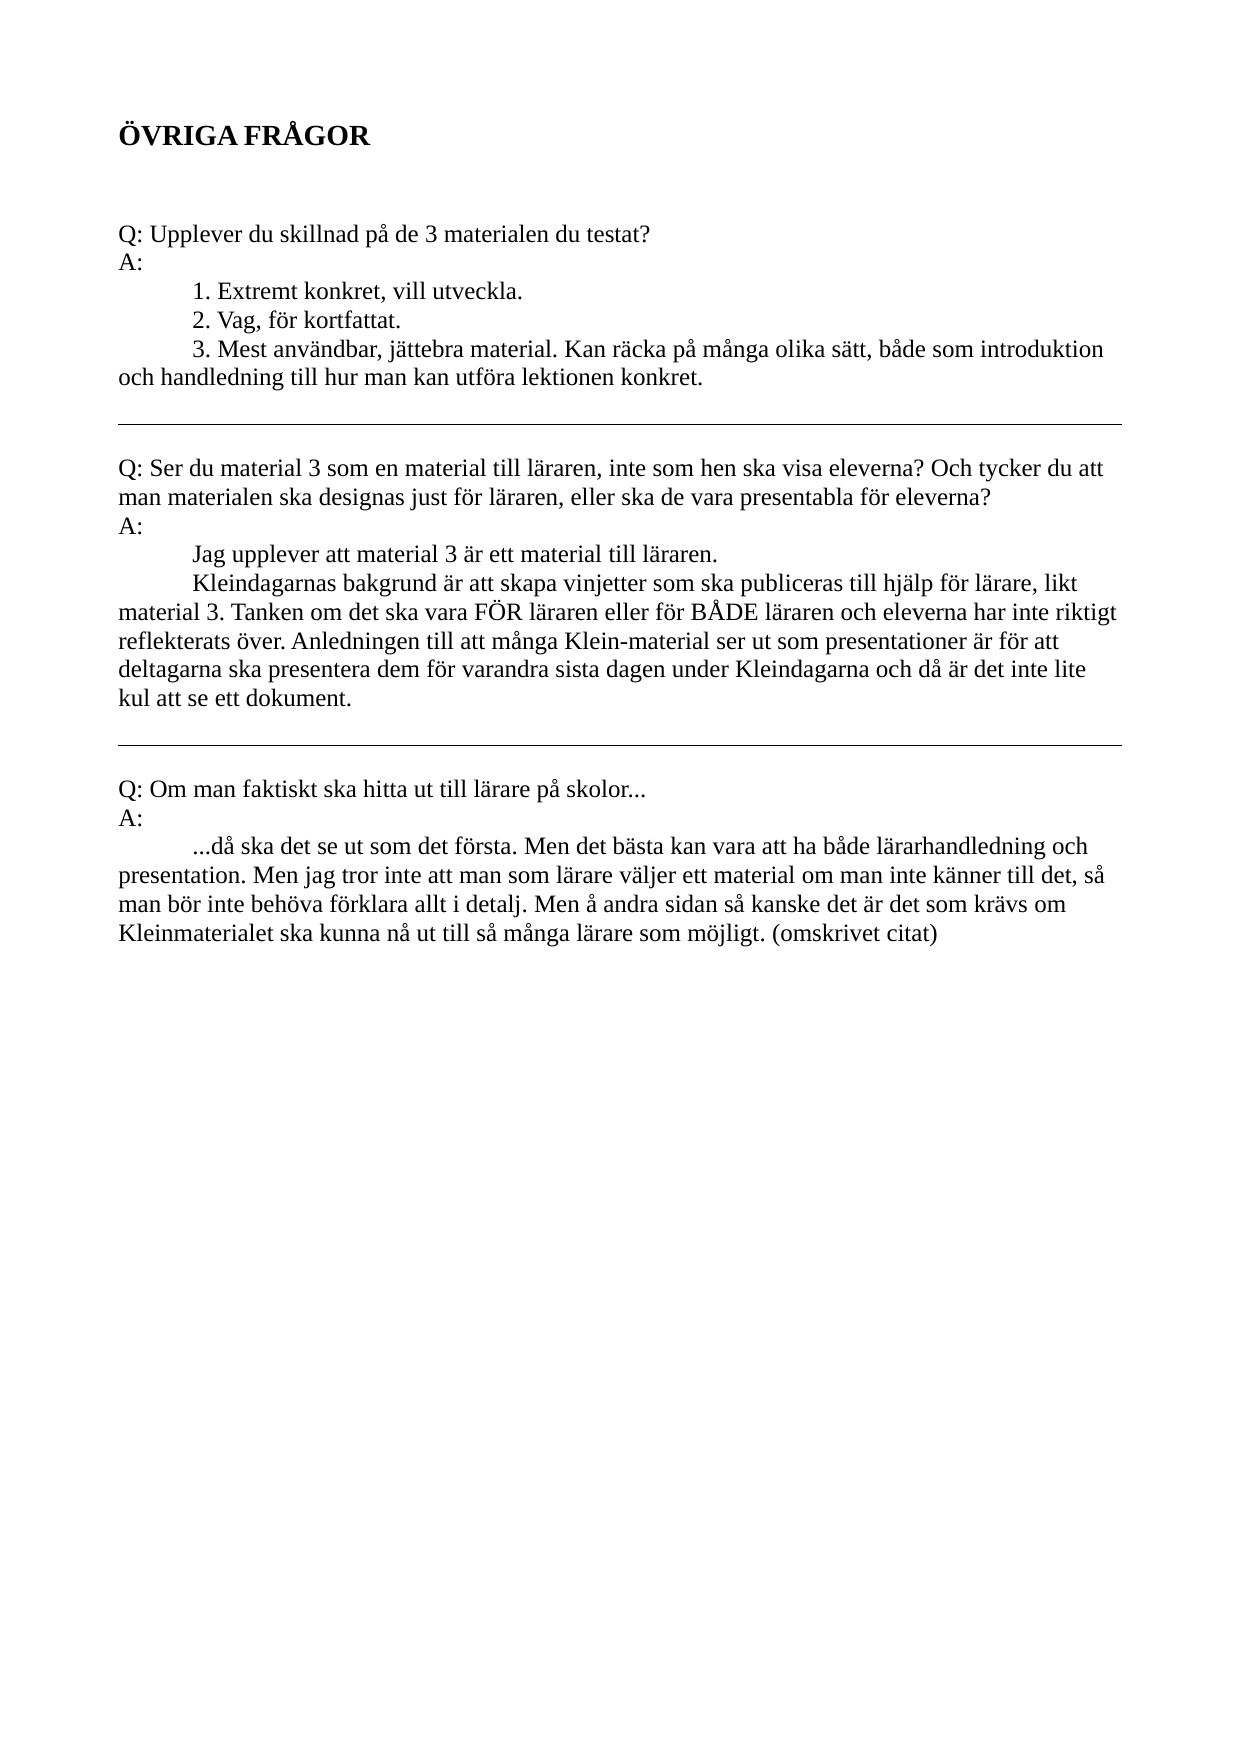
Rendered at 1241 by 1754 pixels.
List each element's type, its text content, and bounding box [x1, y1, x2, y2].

text 3. Mest användbar, jättebra material. Kan räcka på många olika sätt, både som introduktion och handledning till hur man kan utföra lektionen konkret. [118, 334, 1122, 391]
text Kleindagarnas bakgrund är att skapa vinjetter som ska publiceras till hjälp för lärare, likt material 3. Tanken om det ska vara FÖR läraren eller för BÅDE läraren och eleverna har inte riktigt reflekterats över. Anledningen till att många Klein-material ser ut som presentationer är för att deltagarna ska presentera dem för varandra sista dagen under Kleindagarna och då är det inte lite kul att se ett dokument. [118, 568, 1122, 712]
text ...då ska det se ut som det första. Men det bästa kan vara att ha både lärarhandledning och presentation. Men jag tror inte att man som lärare väljer ett material om man inte känner till det, så man bör inte behöva förklara allt i detalj. Men å andra sidan så kanske det är det som krävs om Kleinmaterialet ska kunna nå ut till så många lärare som möjligt. (omskrivet citat) [118, 831, 1122, 946]
text 1. Extremt konkret, vill utveckla. [118, 276, 1122, 305]
text 2. Vag, för kortfattat. [118, 305, 1122, 334]
text A: [118, 247, 1122, 276]
text A: [118, 511, 1122, 539]
text Q: Ser du material 3 som en material till läraren, inte som hen ska visa eleverna? Och tycker du att man materialen ska designas just för läraren, eller ska de vara presentabla för eleverna? [118, 453, 1122, 511]
text A: [118, 803, 1122, 831]
text Q: Upplever du skillnad på de 3 materialen du testat? [118, 219, 1122, 247]
text Jag upplever att material 3 är ett material till läraren. [118, 539, 1122, 568]
text ÖVRIGA FRÅGOR [118, 118, 1122, 152]
text Q: Om man faktiskt ska hitta ut till lärare på skolor... [118, 774, 1122, 803]
